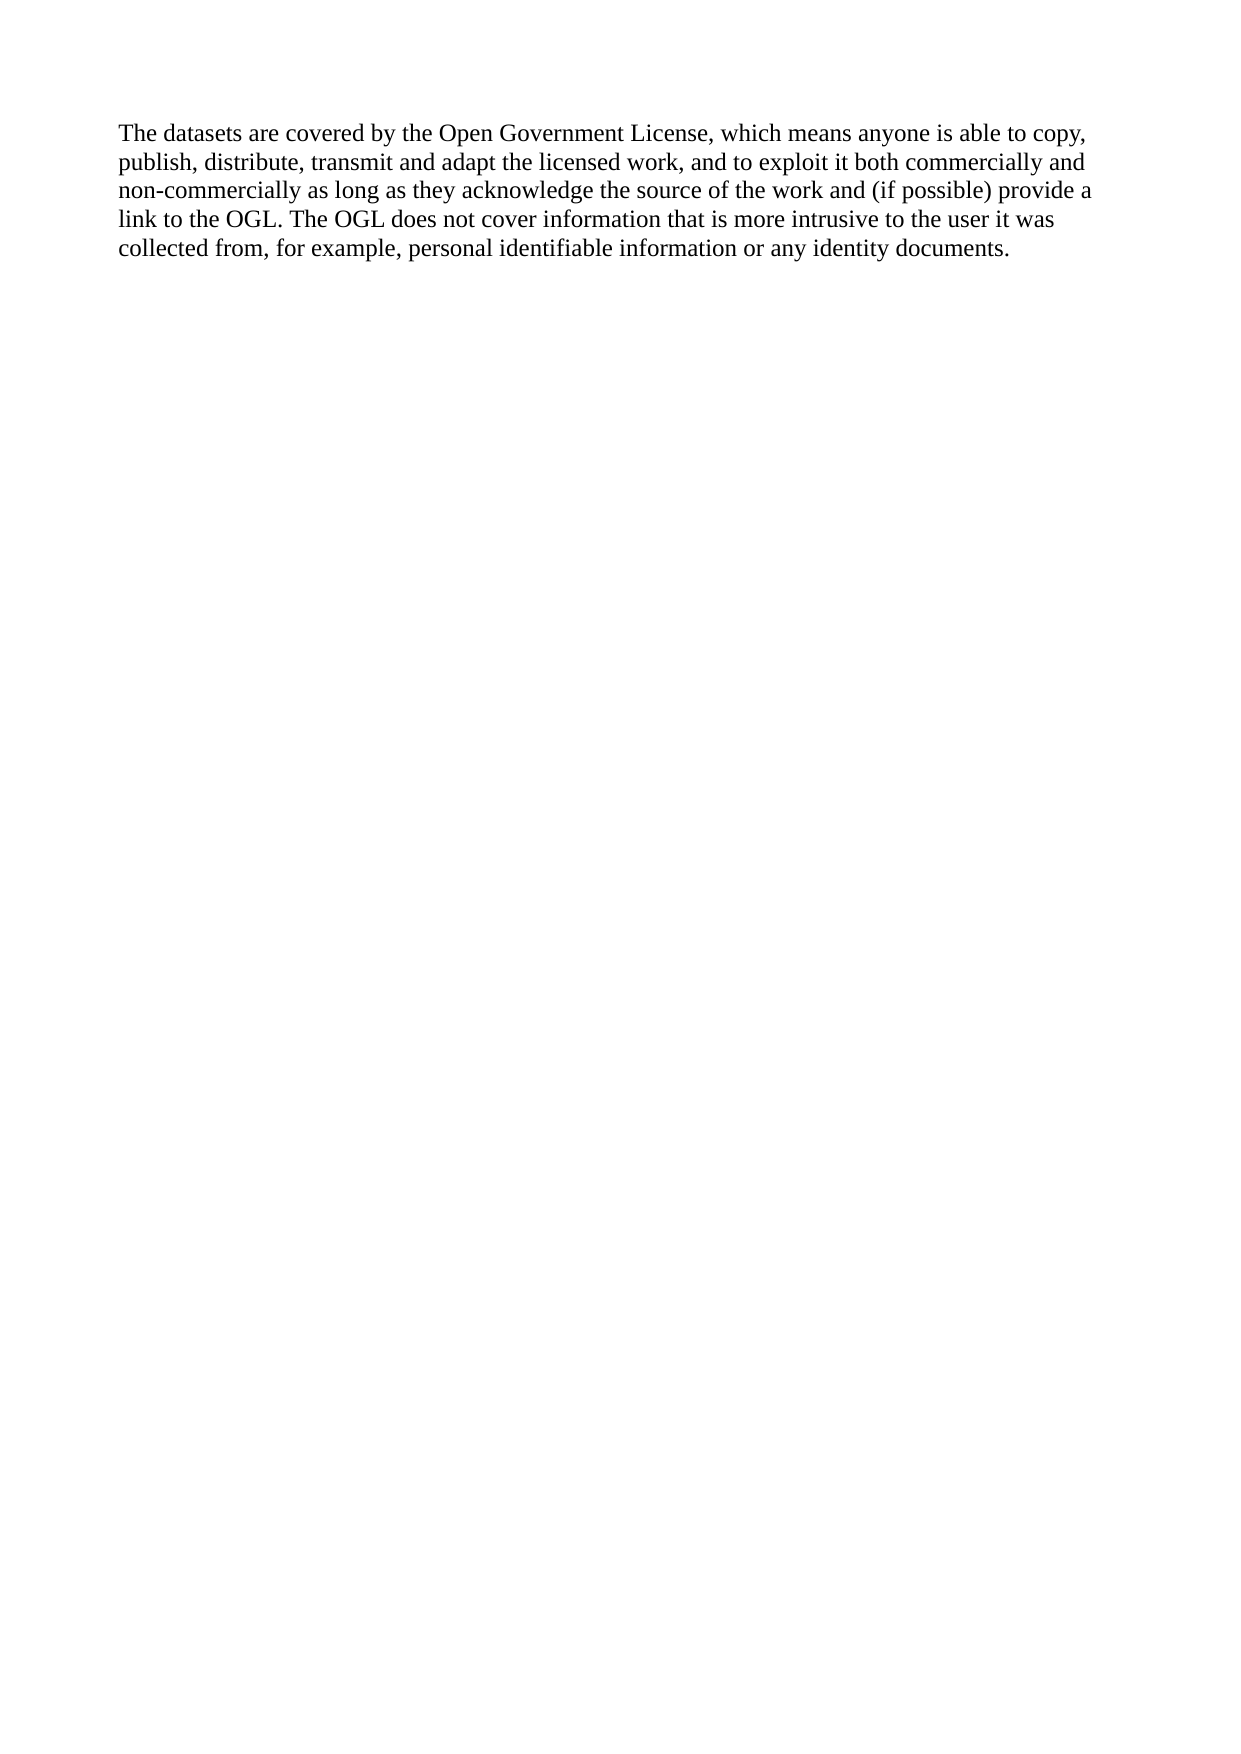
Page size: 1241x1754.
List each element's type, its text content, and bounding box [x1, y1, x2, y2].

text The datasets are covered by the Open Government License, which means anyone is able to copy, publish, distribute, transmit and adapt the licensed work, and to exploit it both commercially and non-commercially as long as they acknowledge the source of the work and (if possible) provide a link to the OGL. The OGL does not cover information that is more intrusive to the user it was collected from, for example, personal identifiable information or any identity documents. [118, 118, 1122, 262]
